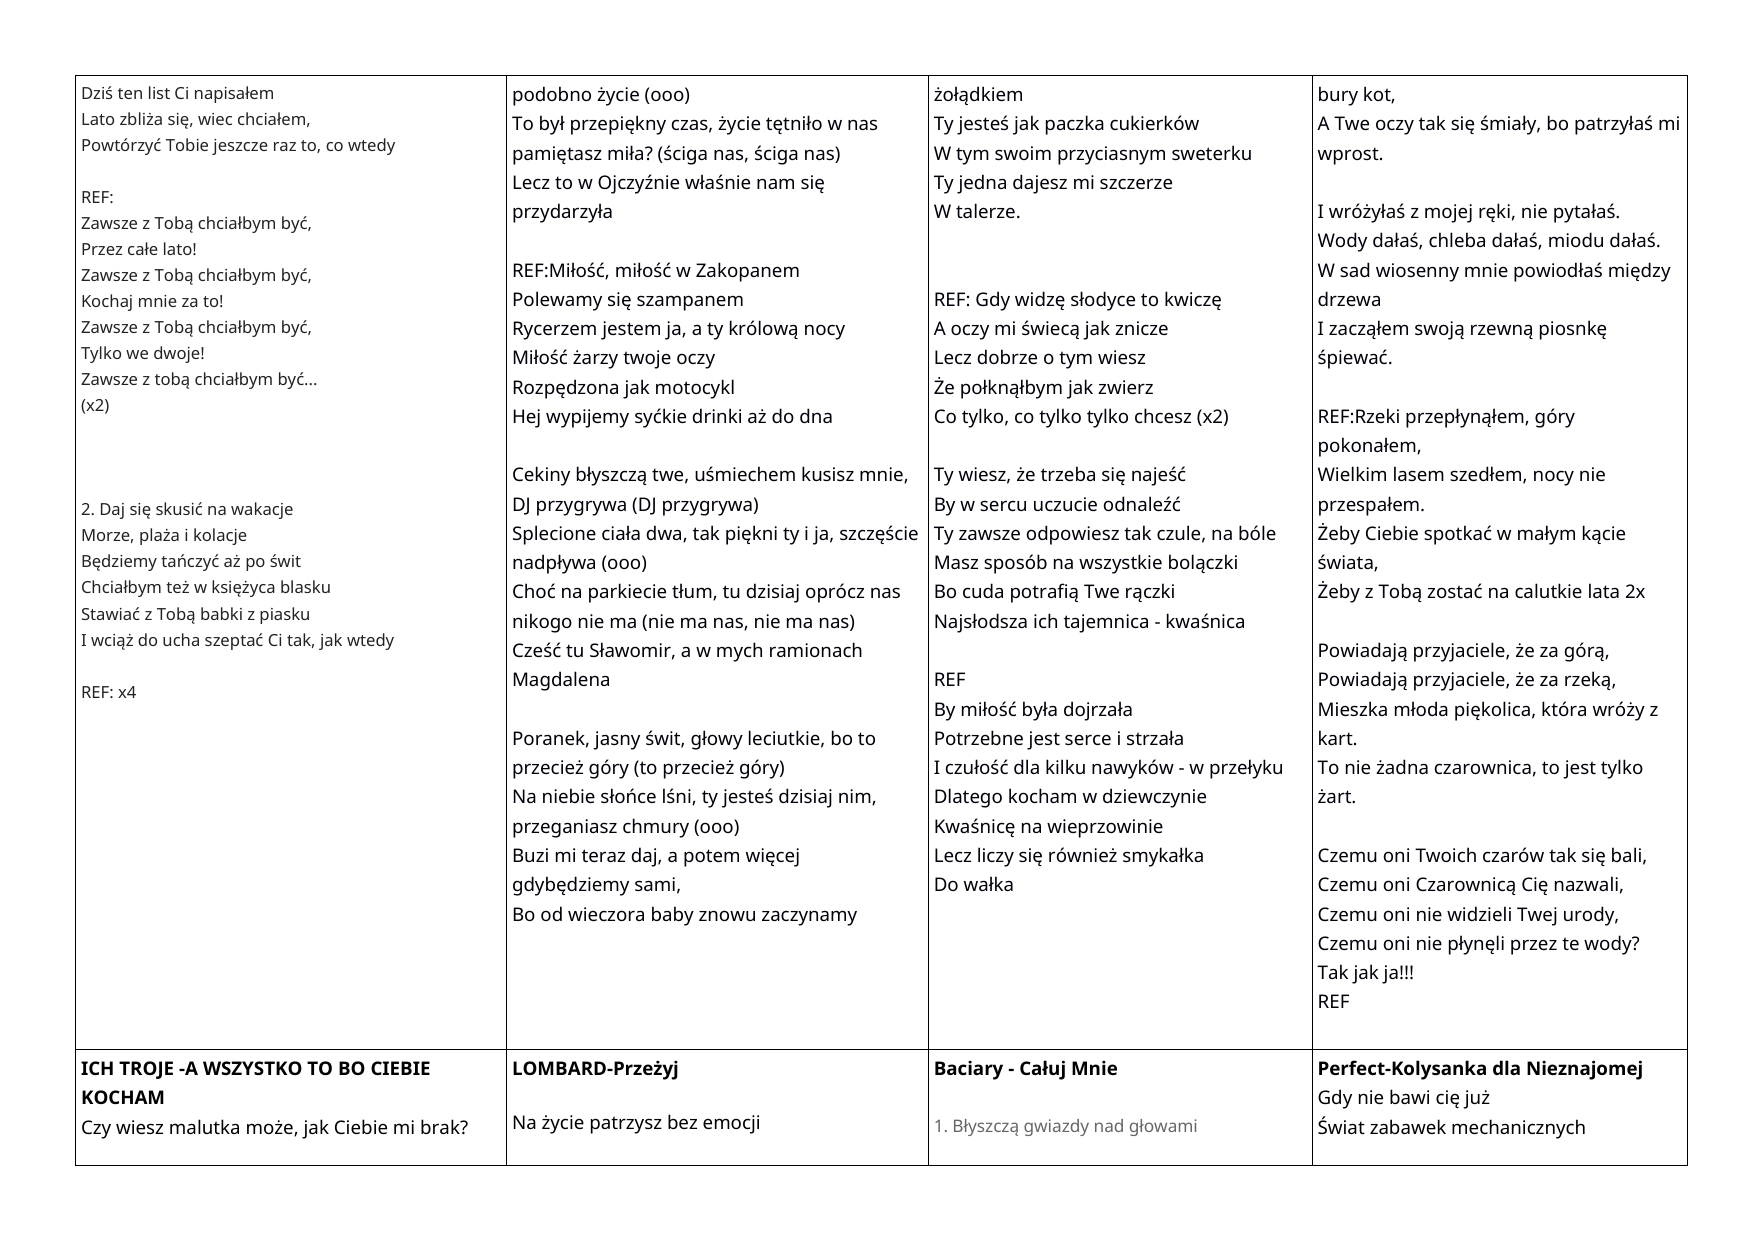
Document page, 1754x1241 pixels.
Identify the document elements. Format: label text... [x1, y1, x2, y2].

table_header bury kot, A Twe oczy tak się śmiały, bo patrzyłaś mi wprost. I wróżyłaś z mojej ręki, nie pytałaś. Wody dałaś, chleba dałaś, miodu dałaś. W sad wiosenny mnie powiodłaś między drzewa I zacząłem swoją rzewną piosnkę śpiewać. REF:Rzeki przepłynąłem, góry pokonałem, Wielkim lasem szedłem, nocy nie przespałem. Żeby Ciebie spotkać w małym kącie świata, Żeby z Tobą zostać na calutkie lata 2x Powiadają przyjaciele, że za górą, Powiadają przyjaciele, że za rzeką, Mieszka młoda piękolica, która wróży z kart. To nie żadna czarownica, to jest tylko żart. Czemu oni Twoich czarów tak się bali, Czemu oni Czarownicą Cię nazwali, Czemu oni nie widzieli Twej urody, Czemu oni nie płynęli przez te wody? Tak jak ja!!! REF [1313, 76, 1687, 1049]
table_cell LOMBARD-Przeżyj Na życie patrzysz bez emocji [507, 1050, 928, 1165]
table_cell Baciary - Całuj Mnie 1. Błyszczą gwiazdy nad głowami [929, 1050, 1312, 1165]
table_cell ICH TROJE -A WSZYSTKO TO BO CIEBIE KOCHAM Czy wiesz malutka może, jak Ciebie mi brak? [76, 1050, 506, 1165]
table_header żołądkiem Ty jesteś jak paczka cukierków W tym swoim przyciasnym sweterku Ty jedna dajesz mi szczerze W talerze. REF: Gdy widzę słodyce to kwiczę A oczy mi świecą jak znicze Lecz dobrze o tym wiesz Że połknąłbym jak zwierz Co tylko, co tylko tylko chcesz (x2) Ty wiesz, że trzeba się najeść By w sercu uczucie odnaleźć Ty zawsze odpowiesz tak czule, na bóle Masz sposób na wszystkie bolączki Bo cuda potrafią Twe rączki Najsłodsza ich tajemnica - kwaśnica REF By miłość była dojrzała Potrzebne jest serce i strzała I czułość dla kilku nawyków - w przełyku Dlatego kocham w dziewczynie Kwaśnicę na wieprzowinie Lecz liczy się również smykałka Do wałka [929, 76, 1312, 1049]
table_header Dziś ten list Ci napisałem Lato zbliża się, wiec chciałem, Powtórzyć Tobie jeszcze raz to, co wtedy REF: Zawsze z Tobą chciałbym być, Przez całe lato! Zawsze z Tobą chciałbym być, Kochaj mnie za to! Zawsze z Tobą chciałbym być, Tylko we dwoje! Zawsze z tobą chciałbym być... (x2) 2. Daj się skusić na wakacje Morze, plaża i kolacje Będziemy tańczyć aż po świt Chciałbym też w księżyca blasku Stawiać z Tobą babki z piasku I wciąż do ucha szeptać Ci tak, jak wtedy REF: x4 [76, 76, 506, 1049]
table_cell Perfect-Kolysanka dla Nieznajomej Gdy nie bawi cię już Świat zabawek mechanicznych [1313, 1050, 1687, 1165]
table_header podobno życie (ooo) To był przepiękny czas, życie tętniło w nas pamiętasz miła? (ściga nas, ściga nas) Lecz to w Ojczyźnie właśnie nam się przydarzyła REF:Miłość, miłość w Zakopanem Polewamy się szampanem Rycerzem jestem ja, a ty królową nocy Miłość żarzy twoje oczy Rozpędzona jak motocykl Hej wypijemy syćkie drinki aż do dna Cekiny błyszczą twe, uśmiechem kusisz mnie, DJ przygrywa (DJ przygrywa) Splecione ciała dwa, tak piękni ty i ja, szczęście nadpływa (ooo) Choć na parkiecie tłum, tu dzisiaj oprócz nas nikogo nie ma (nie ma nas, nie ma nas) Cześć tu Sławomir, a w mych ramionach Magdalena Poranek, jasny świt, głowy leciutkie, bo to przecież góry (to przecież góry) Na niebie słońce lśni, ty jesteś dzisiaj nim, przeganiasz chmury (ooo) Buzi mi teraz daj, a potem więcej gdybędziemy sami, Bo od wieczora baby znowu zaczynamy [507, 76, 928, 1049]
